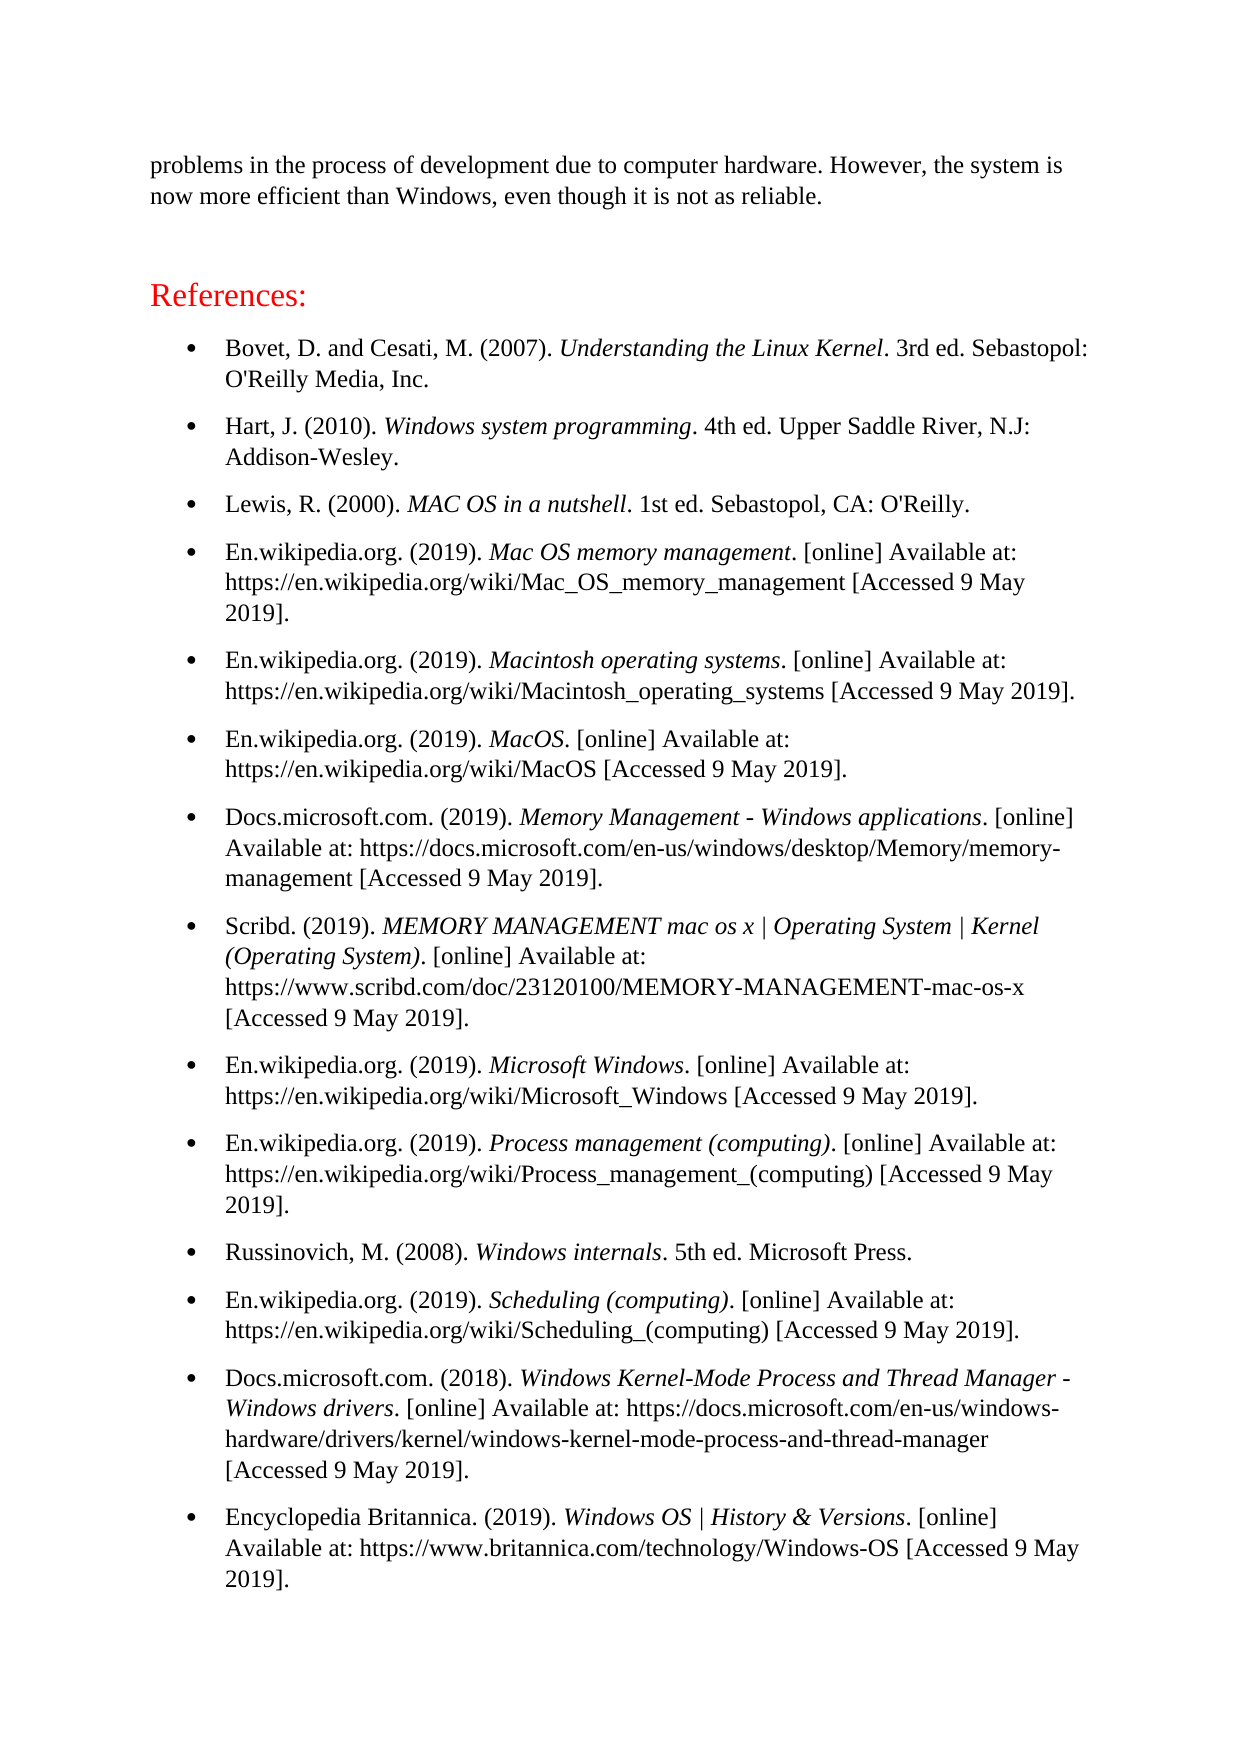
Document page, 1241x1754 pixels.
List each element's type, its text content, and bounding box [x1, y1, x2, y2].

list Scribd. (2019). MEMORY MANAGEMENT mac os x | Operating System | Kernel (Operating System). [online] Available at: https://www.scribd.com/doc/23120100/MEMORY-MANAGEMENT-mac-os-x [Accessed 9 May 2019]. [187, 911, 1090, 1032]
list En.wikipedia.org. (2019). Process management (computing). [online] Available at: https://en.wikipedia.org/wiki/Process_management_(computing) [Accessed 9 May 2019]. [187, 1128, 1090, 1219]
list Hart, J. (2010). Windows system programming. 4th ed. Upper Saddle River, N.J: Addison-Wesley. [187, 411, 1090, 471]
list En.wikipedia.org. (2019). Scheduling (computing). [online] Available at: https://en.wikipedia.org/wiki/Scheduling_(computing) [Accessed 9 May 2019]. [187, 1285, 1090, 1344]
text References: [150, 276, 1090, 314]
list Docs.microsoft.com. (2018). Windows Kernel-Mode Process and Thread Manager - Windows drivers. [online] Available at: https://docs.microsoft.com/en-us/windows-hardware/drivers/kernel/windows-kernel-mode-process-and-thread-manager [Accessed 9 May 2019]. [187, 1363, 1090, 1484]
text problems in the process of development due to computer hardware. However, the system is now more efficient than Windows, even though it is not as reliable. [150, 150, 1090, 209]
list En.wikipedia.org. (2019). MacOS. [online] Available at: https://en.wikipedia.org/wiki/MacOS [Accessed 9 May 2019]. [187, 724, 1090, 783]
list En.wikipedia.org. (2019). Macintosh operating systems. [online] Available at: https://en.wikipedia.org/wiki/Macintosh_operating_systems [Accessed 9 May 2019]. [187, 646, 1090, 705]
list En.wikipedia.org. (2019). Microsoft Windows. [online] Available at: https://en.wikipedia.org/wiki/Microsoft_Windows [Accessed 9 May 2019]. [187, 1050, 1090, 1110]
list Lewis, R. (2000). MAC OS in a nutshell. 1st ed. Sebastopol, CA: O'Reilly. [187, 489, 1090, 518]
list En.wikipedia.org. (2019). Mac OS memory management. [online] Available at: https://en.wikipedia.org/wiki/Mac_OS_memory_management [Accessed 9 May 2019]. [187, 537, 1090, 627]
list Docs.microsoft.com. (2019). Memory Management - Windows applications. [online] Available at: https://docs.microsoft.com/en-us/windows/desktop/Memory/memory-management [Accessed 9 May 2019]. [187, 802, 1090, 892]
list Bovet, D. and Cesati, M. (2007). Understanding the Linux Kernel. 3rd ed. Sebastopol: O'Reilly Media, Inc. [187, 333, 1090, 393]
list Encyclopedia Britannica. (2019). Windows OS | History & Versions. [online] Available at: https://www.britannica.com/technology/Windows-OS [Accessed 9 May 2019]. [187, 1502, 1090, 1593]
list Russinovich, M. (2008). Windows internals. 5th ed. Microsoft Press. [187, 1237, 1090, 1266]
